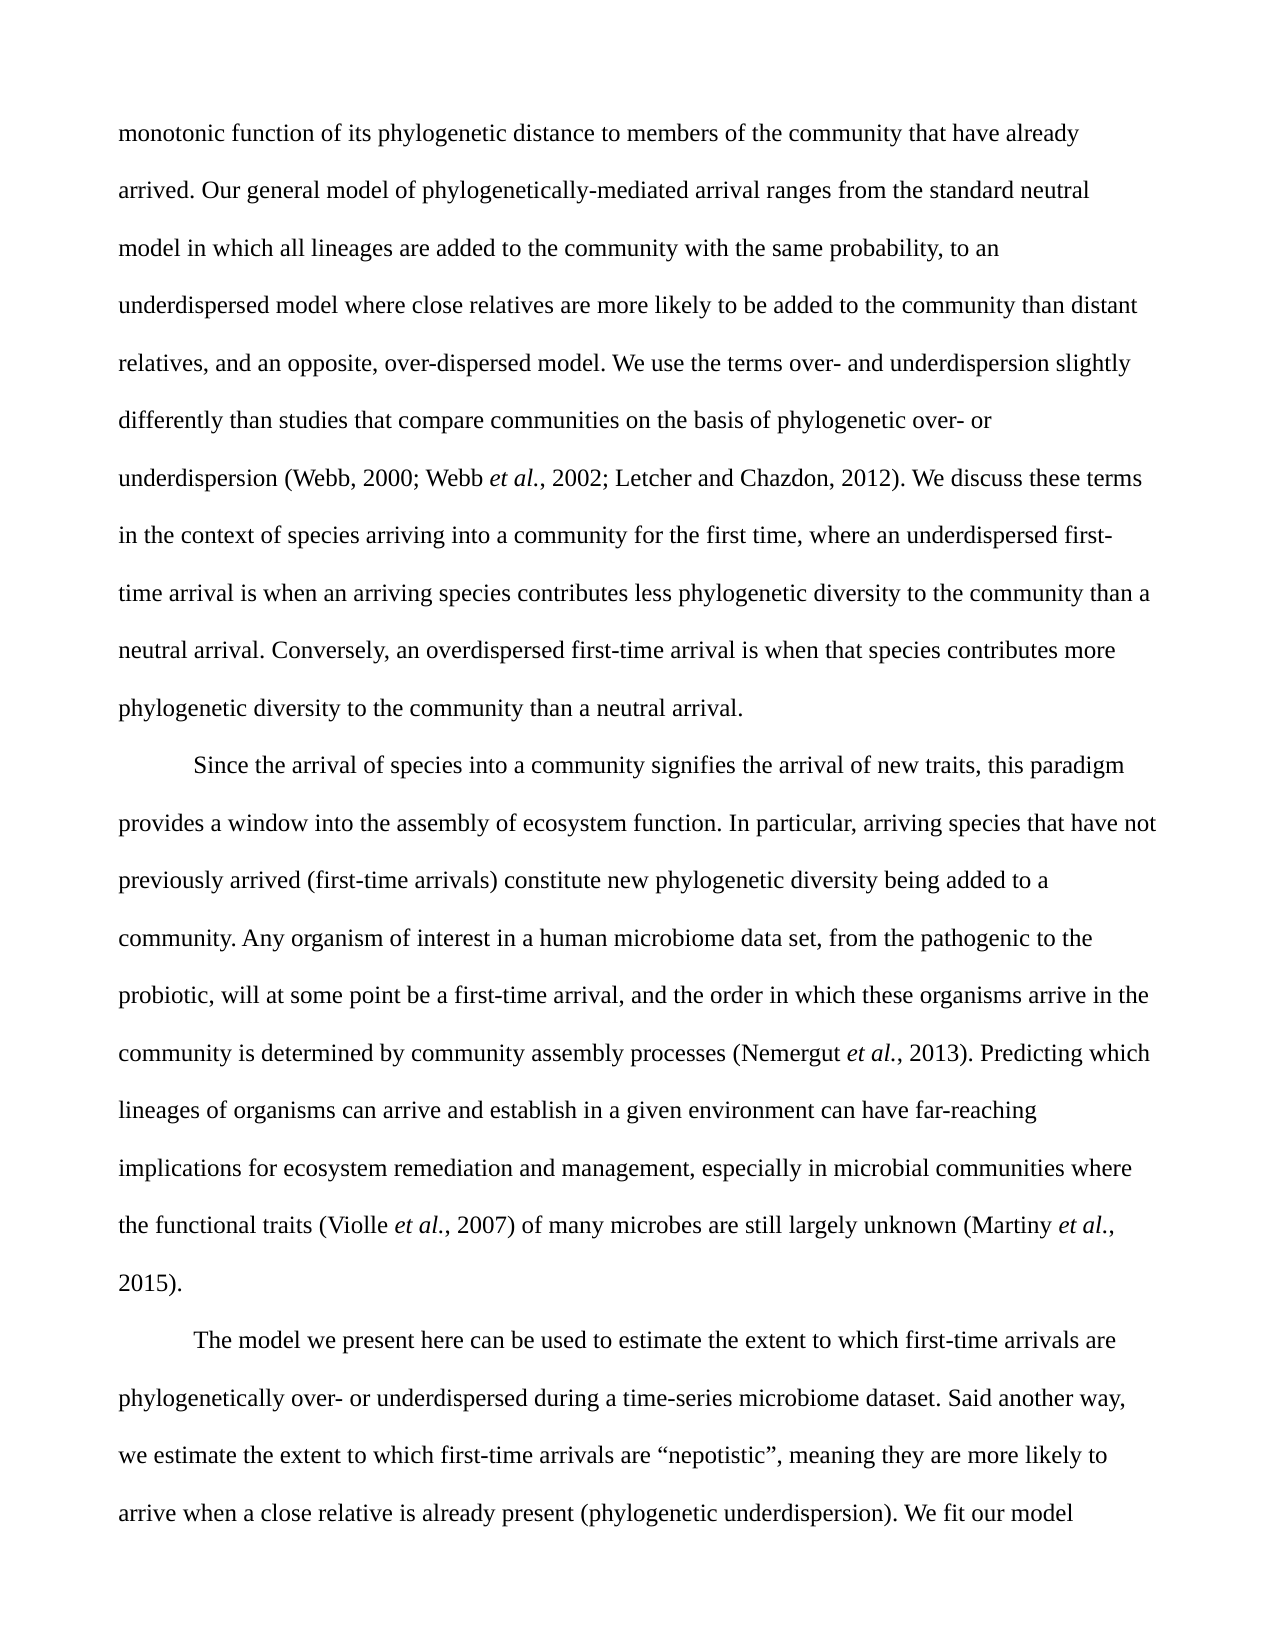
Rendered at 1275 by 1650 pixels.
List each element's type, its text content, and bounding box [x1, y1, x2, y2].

text Since the arrival of species into a community signifies the arrival of new traits, this paradigm provides a window into the assembly of ecosystem function. In particular, arriving species that have not previously arrived (first-time arrivals) constitute new phylogenetic diversity being added to a community. Any organism of interest in a human microbiome data set, from the pathogenic to the probiotic, will at some point be a first-time arrival, and the order in which these organisms arrive in the community is determined by community assembly processes (Nemergut et al., 2013)⁠. Predicting which lineages of organisms can arrive and establish in a given environment can have far-reaching implications for ecosystem remediation and management, especially in microbial communities where the functional traits (Violle et al., 2007)⁠ of many microbes are still largely unknown (Martiny et al., 2015)⁠. [118, 751, 1157, 1297]
text monotonic function of its phylogenetic distance to members of the community that have already arrived. Our general model of phylogenetically-mediated arrival ranges from the standard neutral model in which all lineages are added to the community with the same probability, to an underdispersed model where close relatives are more likely to be added to the community than distant relatives, and an opposite, over-dispersed model. We use the terms over- and underdispersion slightly differently than studies that compare communities on the basis of phylogenetic over- or underdispersion (Webb, 2000; Webb et al., 2002; Letcher and Chazdon, 2012)⁠. We discuss these terms in the context of species arriving into a community for the first time, where an underdispersed first-time arrival is when an arriving species contributes less phylogenetic diversity to the community than a neutral arrival. Conversely, an overdispersed first-time arrival is when that species contributes more phylogenetic diversity to the community than a neutral arrival. [118, 118, 1157, 722]
text The model we present here can be used to estimate the extent to which first-time arrivals are phylogenetically over- or underdispersed during a time-series microbiome dataset. Said another way, we estimate the extent to which first-time arrivals are “nepotistic”, meaning they are more likely to arrive when a close relative is already present (phylogenetic underdispersion). We fit our model [118, 1326, 1157, 1527]
